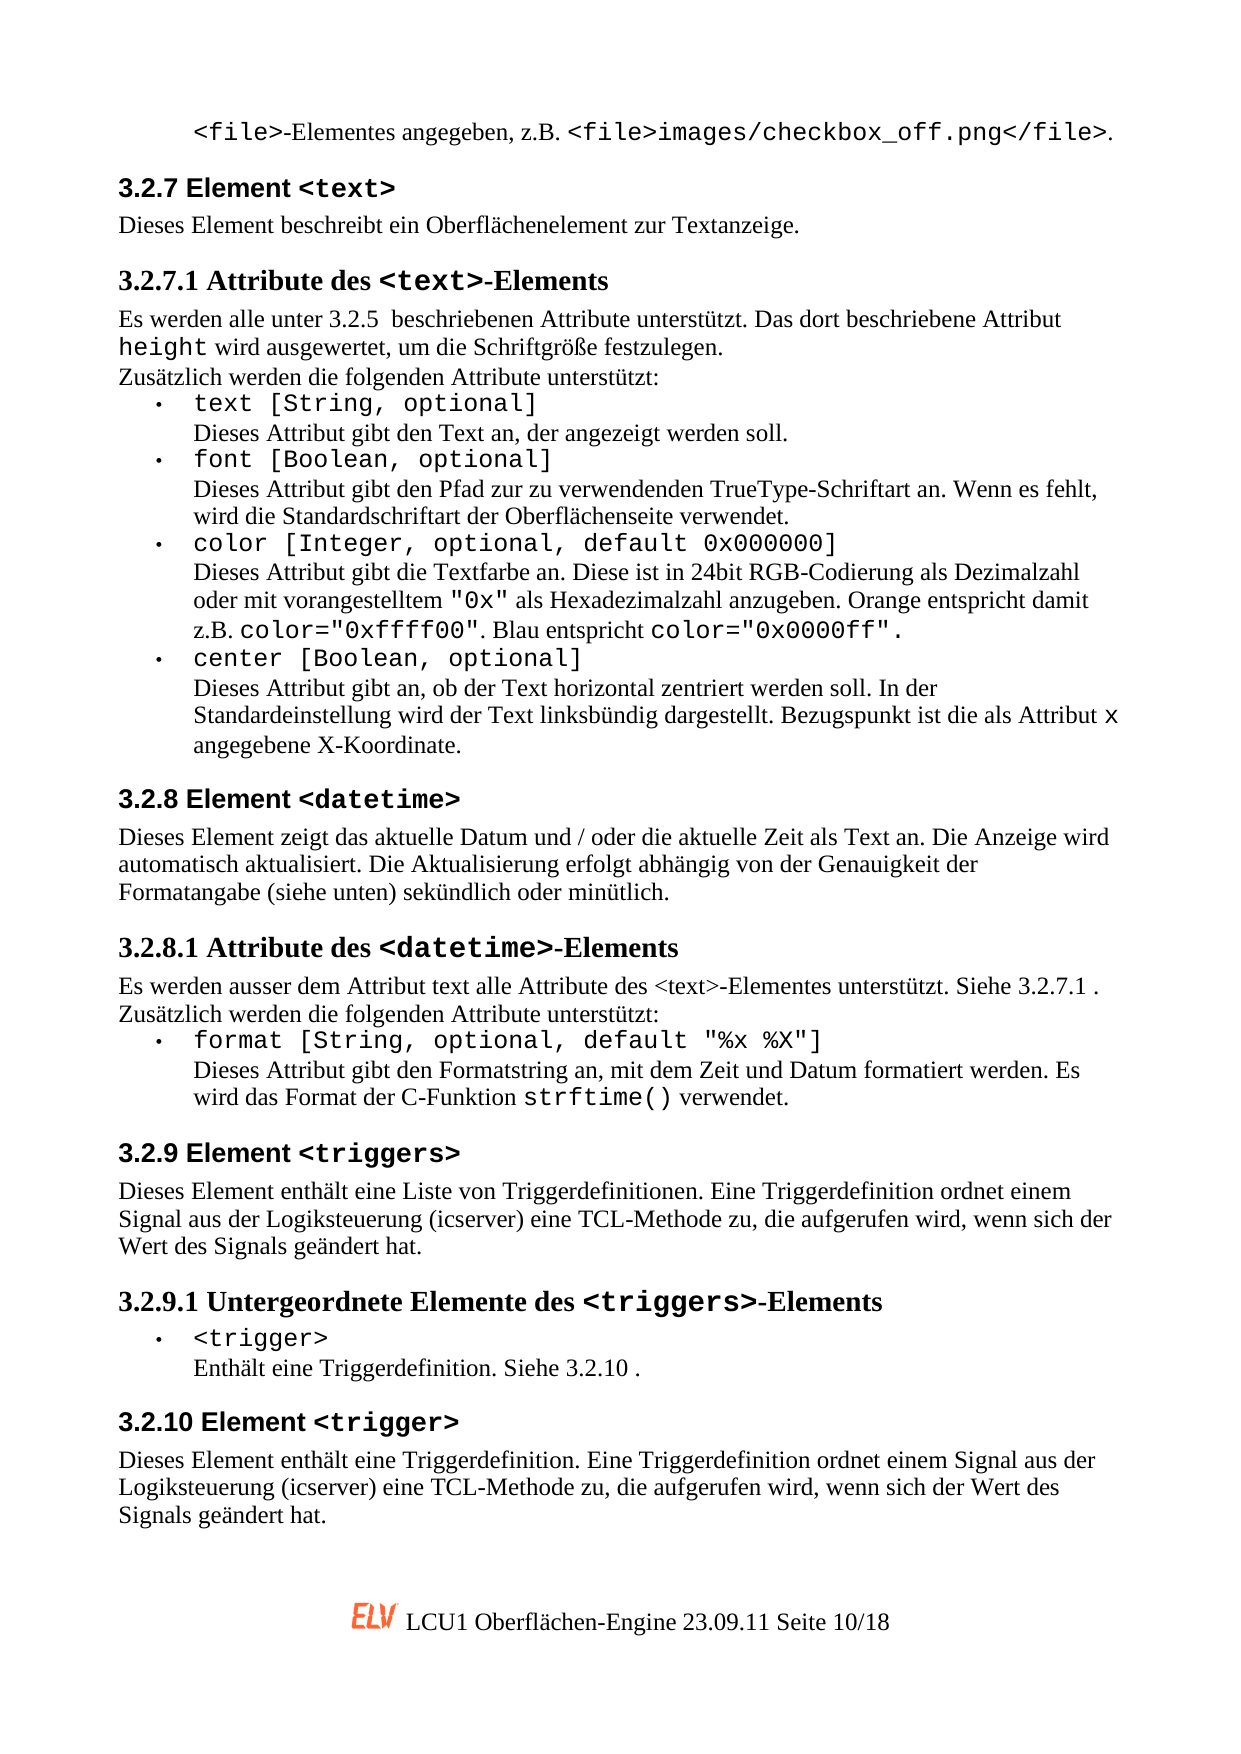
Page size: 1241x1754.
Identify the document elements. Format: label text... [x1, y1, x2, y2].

text Es werden ausser dem Attribut text alle Attribute des <text>-Elementes unterstützt. Siehe 3.2.7.1 . [118, 972, 1122, 1000]
subtitle Attribute des <datetime>-Elements [118, 931, 1122, 966]
list <file>-Elementes angegeben, z.B. <file>images/checkbox_off.png</file>. [156, 118, 1122, 148]
list center [Boolean, optional] Dieses Attribut gibt an, ob der Text horizontal zentriert werden soll. In der Standardeinstellung wird der Text linksbündig dargestellt. Bezugspunkt ist die als Attribut x angegebene X-Koordinate. [156, 646, 1122, 759]
text Zusätzlich werden die folgenden Attribute unterstützt: [118, 1000, 1122, 1027]
subtitle Element <triggers> [118, 1138, 1122, 1171]
text Dieses Element enthält eine Triggerdefinition. Eine Triggerdefinition ordnet einem Signal aus der Logiksteuerung (icserver) eine TCL-Methode zu, die aufgerufen wird, wenn sich der Wert des Signals geändert hat. [118, 1446, 1122, 1529]
text Dieses Element zeigt das aktuelle Datum und / oder die aktuelle Zeit als Text an. Die Anzeige wird automatisch aktualisiert. Die Aktualisierung erfolgt abhängig von der Genauigkeit der Formatangabe (siehe unten) sekündlich oder minütlich. [118, 823, 1122, 906]
picture [350, 1601, 400, 1631]
list color [Integer, optional, default 0x000000] Dieses Attribut gibt die Textfarbe an. Diese ist in 24bit RGB-Codierung als Dezimalzahl oder mit vorangestelltem "0x" als Hexadezimalzahl anzugeben. Orange entspricht damit z.B. color="0xffff00". Blau entspricht color="0x0000ff". [156, 530, 1122, 646]
list <trigger> Enthält eine Triggerdefinition. Siehe 3.2.10 . [156, 1326, 1122, 1382]
subtitle Untergeordnete Elemente des <triggers>-Elements [118, 1285, 1122, 1320]
text Dieses Element beschreibt ein Oberflächenelement zur Textanzeige. [118, 212, 1122, 239]
text Zusätzlich werden die folgenden Attribute unterstützt: [118, 363, 1122, 391]
subtitle Element <datetime> [118, 784, 1122, 817]
text Dieses Element enthält eine Liste von Triggerdefinitionen. Eine Triggerdefinition ordnet einem Signal aus der Logiksteuerung (icserver) eine TCL-Methode zu, die aufgerufen wird, wenn sich der Wert des Signals geändert hat. [118, 1177, 1122, 1260]
list text [String, optional] Dieses Attribut gibt den Text an, der angezeigt werden soll. [156, 391, 1122, 447]
list font [Boolean, optional] Dieses Attribut gibt den Pfad zur zu verwendenden TrueType-Schriftart an. Wenn es fehlt, wird die Standardschriftart der Oberflächenseite verwendet. [156, 447, 1122, 530]
subtitle Element <text> [118, 173, 1122, 205]
subtitle Element <trigger> [118, 1407, 1122, 1439]
subtitle Attribute des <text>-Elements [118, 264, 1122, 299]
text Es werden alle unter 3.2.5 beschriebenen Attribute unterstützt. Das dort beschriebene Attribut height wird ausgewertet, um die Schriftgröße festzulegen. [118, 305, 1122, 363]
list format [String, optional, default "%x %X"] Dieses Attribut gibt den Formatstring an, mit dem Zeit und Datum formatiert werden. Es wird das Format der C-Funktion strftime() verwendet. [156, 1027, 1122, 1113]
